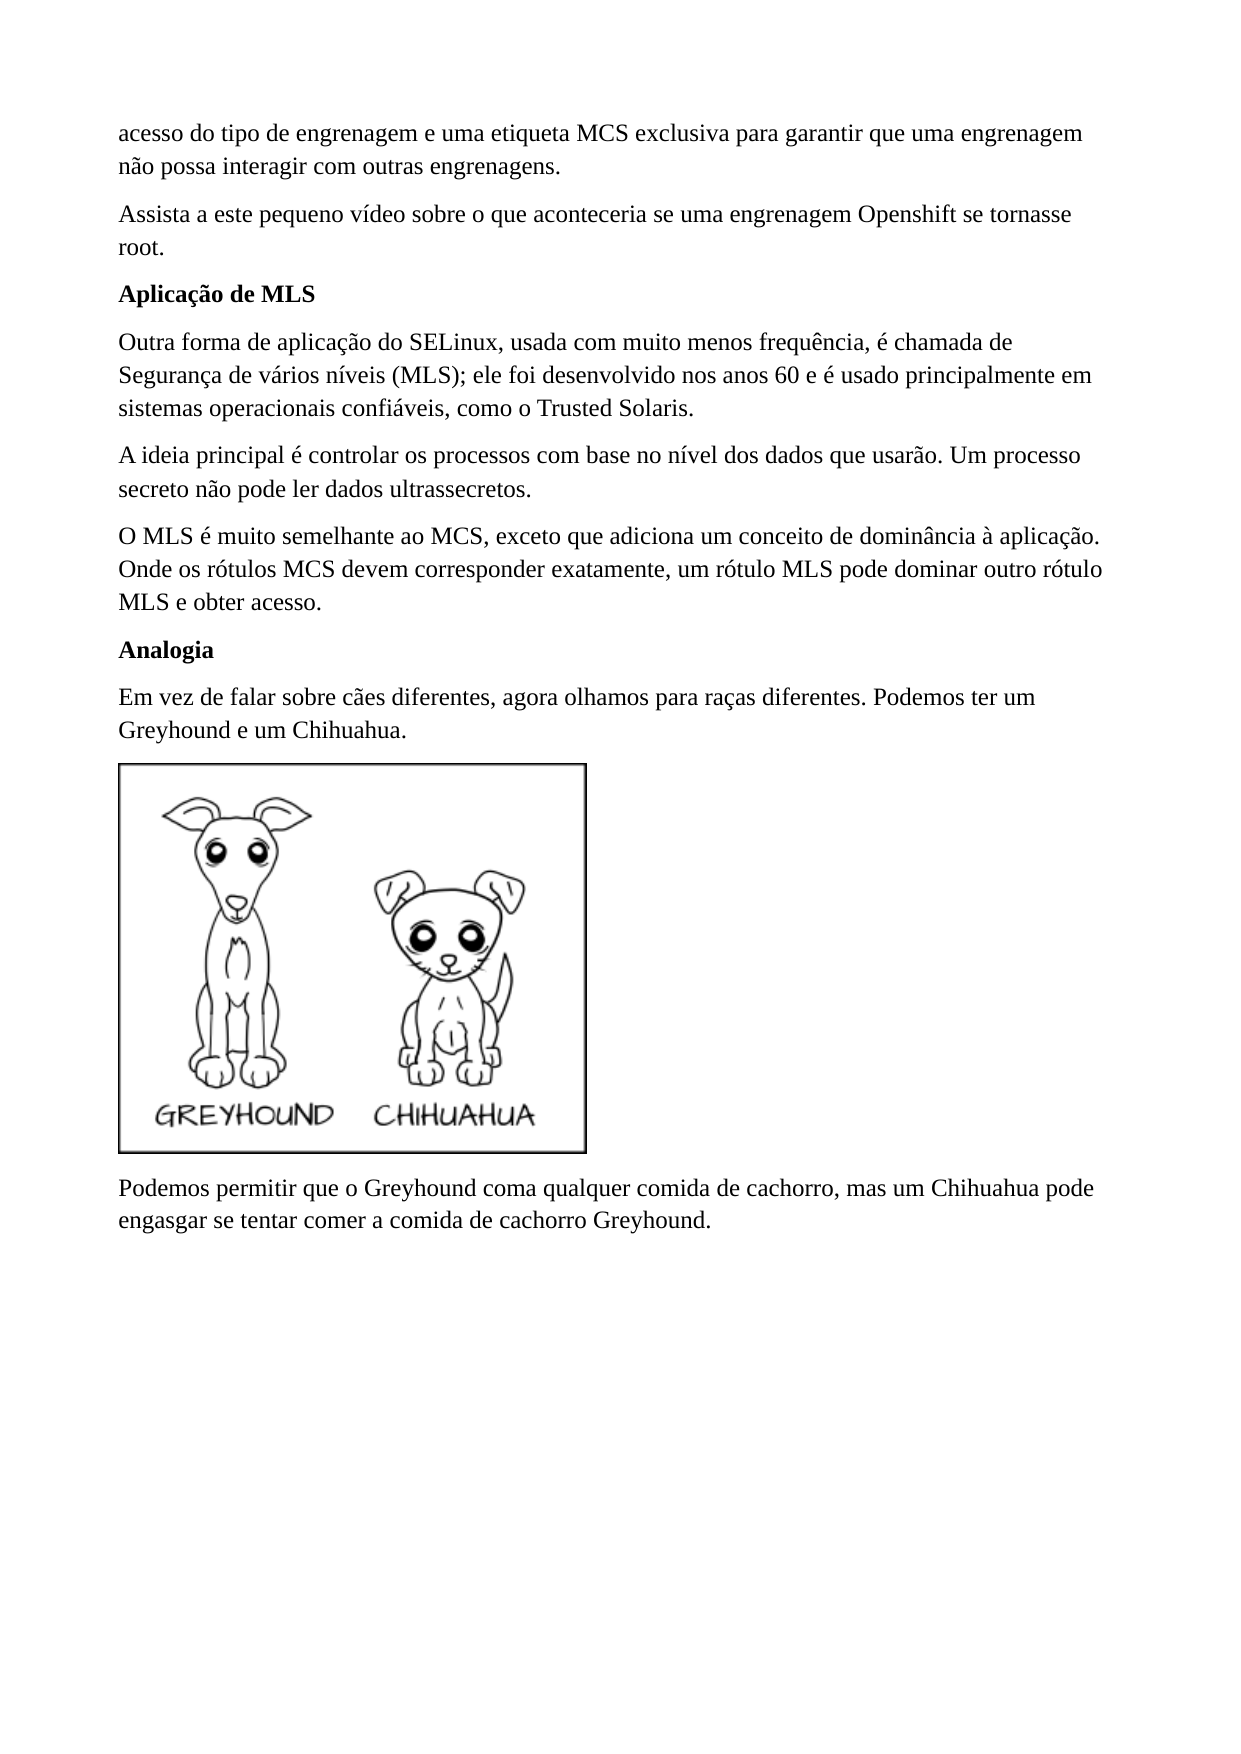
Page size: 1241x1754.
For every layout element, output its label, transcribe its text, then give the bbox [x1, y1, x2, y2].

text acesso do tipo de engrenagem e uma etiqueta MCS exclusiva para garantir que uma engrenagem não possa interagir com outras engrenagens. [118, 118, 1122, 180]
text Aplicação de MLS [118, 279, 1122, 308]
text O MLS é muito semelhante ao MCS, exceto que adiciona um conceito de dominância à aplicação. Onde os rótulos MCS devem corresponder exatamente, um rótulo MLS pode dominar outro rótulo MLS e obter acesso. [118, 521, 1122, 616]
text Assista a este pequeno vídeo sobre o que aconteceria se uma engrenagem Openshift se tornasse root. [118, 199, 1122, 261]
picture [118, 763, 587, 1154]
text Analogia [118, 635, 1122, 664]
text Outra forma de aplicação do SELinux, usada com muito menos frequência, é chamada de Segurança de vários níveis (MLS); ele foi desenvolvido nos anos 60 e é usado principalmente em sistemas operacionais confiáveis, como o Trusted Solaris. [118, 327, 1122, 422]
text Em vez de falar sobre cães diferentes, agora olhamos para raças diferentes. Podemos ter um Greyhound e um Chihuahua. [118, 682, 1122, 744]
text A ideia principal é controlar os processos com base no nível dos dados que usarão. Um processo secreto não pode ler dados ultrassecretos. [118, 441, 1122, 502]
text Podemos permitir que o Greyhound coma qualquer comida de cachorro, mas um Chihuahua pode engasgar se tentar comer a comida de cachorro Greyhound. [118, 1173, 1122, 1234]
